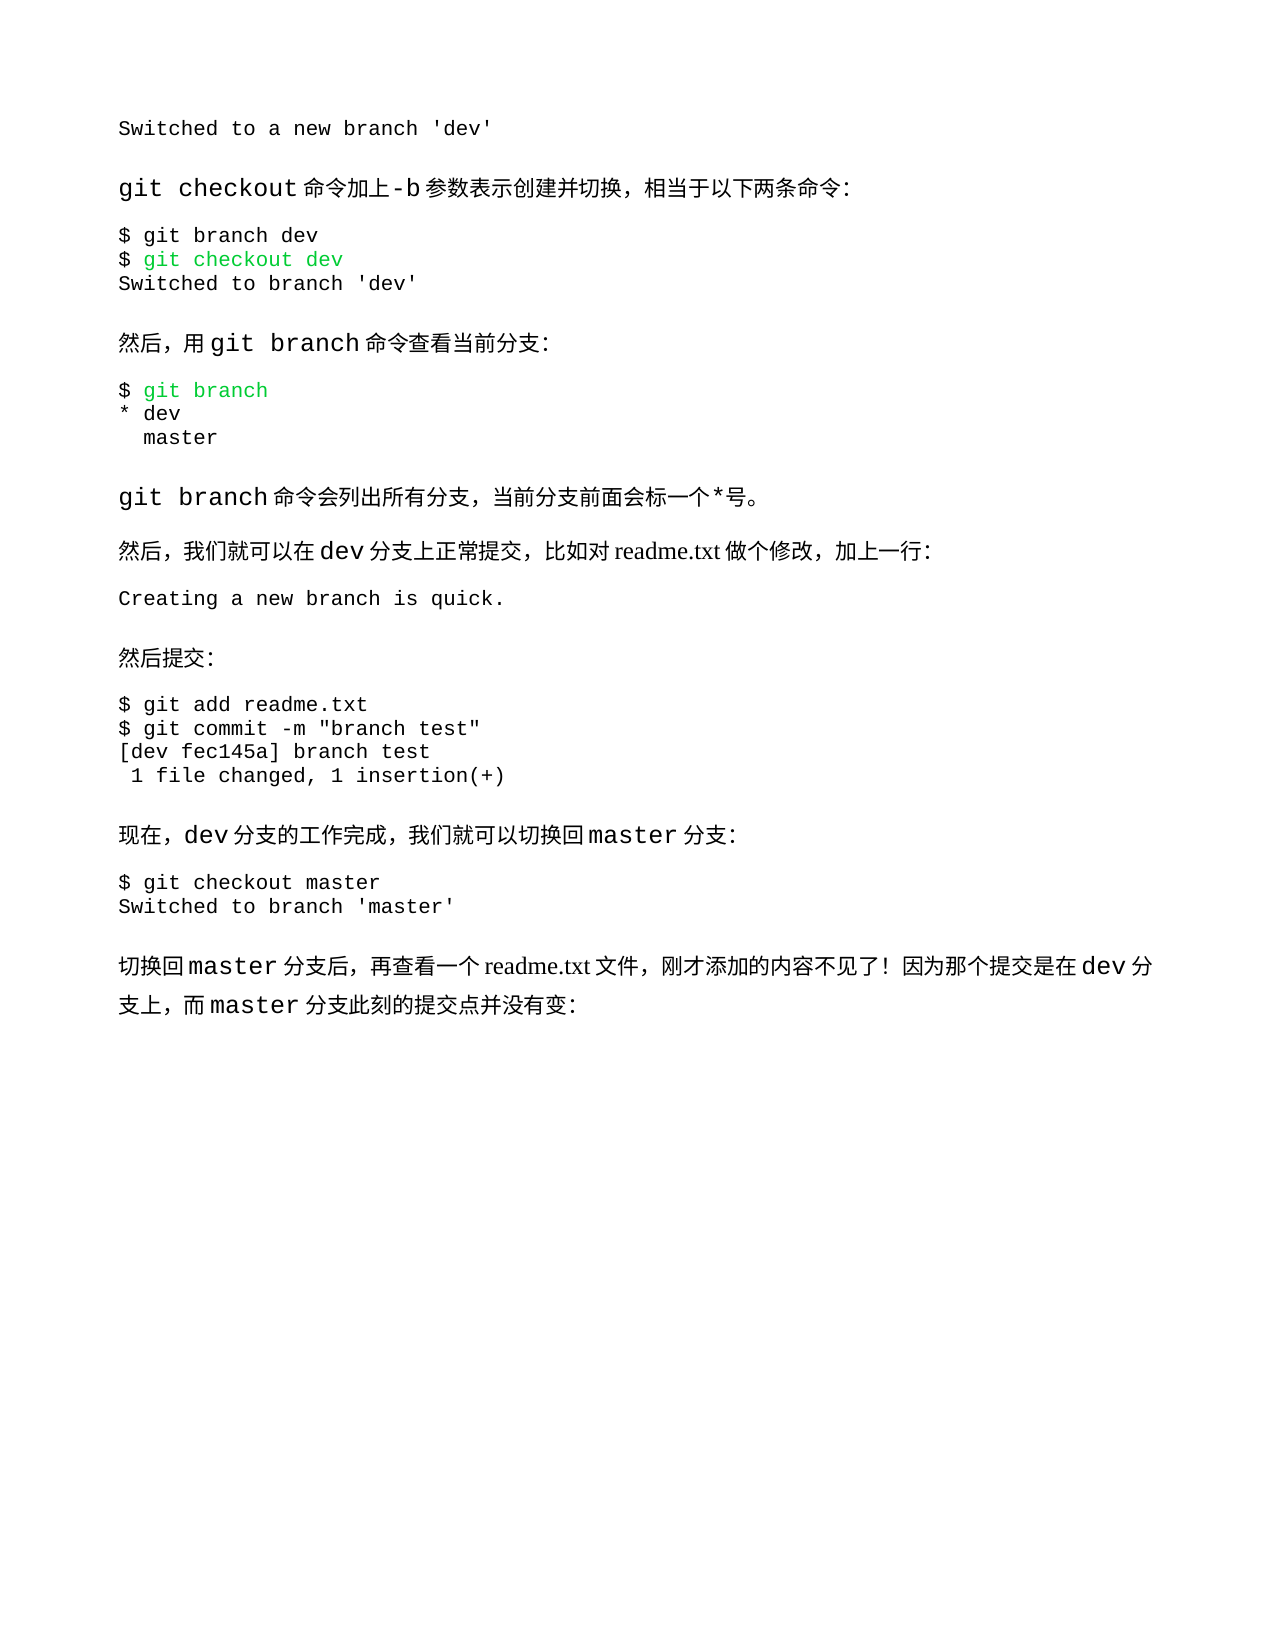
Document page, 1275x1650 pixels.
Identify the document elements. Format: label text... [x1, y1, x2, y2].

text git branch命令会列出所有分支，当前分支前面会标一个*号。 [118, 480, 1157, 513]
text $ git commit -m "branch test" [118, 718, 1157, 741]
text Switched to branch 'dev' [118, 273, 1157, 296]
text 然后，用git branch命令查看当前分支： [118, 326, 1157, 359]
text 然后，我们就可以在dev分支上正常提交，比如对readme.txt做个修改，加上一行： [118, 534, 1157, 567]
text $ git add readme.txt [118, 694, 1157, 718]
text 现在，dev分支的工作完成，我们就可以切换回master分支： [118, 818, 1157, 851]
text git checkout命令加上-b参数表示创建并切换，相当于以下两条命令： [118, 171, 1157, 204]
text * dev [118, 403, 1157, 427]
text Creating a new branch is quick. [118, 588, 1157, 612]
text $ git branch dev [118, 225, 1157, 249]
text $ git branch [118, 380, 1157, 403]
text $ git checkout master [118, 872, 1157, 896]
text $ git checkout dev [118, 249, 1157, 273]
text [dev fec145a] branch test [118, 741, 1157, 765]
text 1 file changed, 1 insertion(+) [118, 765, 1157, 788]
text 然后提交： [118, 641, 1157, 673]
text Switched to a new branch 'dev' [118, 118, 1157, 142]
text master [118, 427, 1157, 451]
text 切换回master分支后，再查看一个readme.txt文件，刚才添加的内容不见了！因为那个提交是在dev分支上，而master分支此刻的提交点并没有变： [118, 949, 1157, 1021]
text Switched to branch 'master' [118, 896, 1157, 919]
